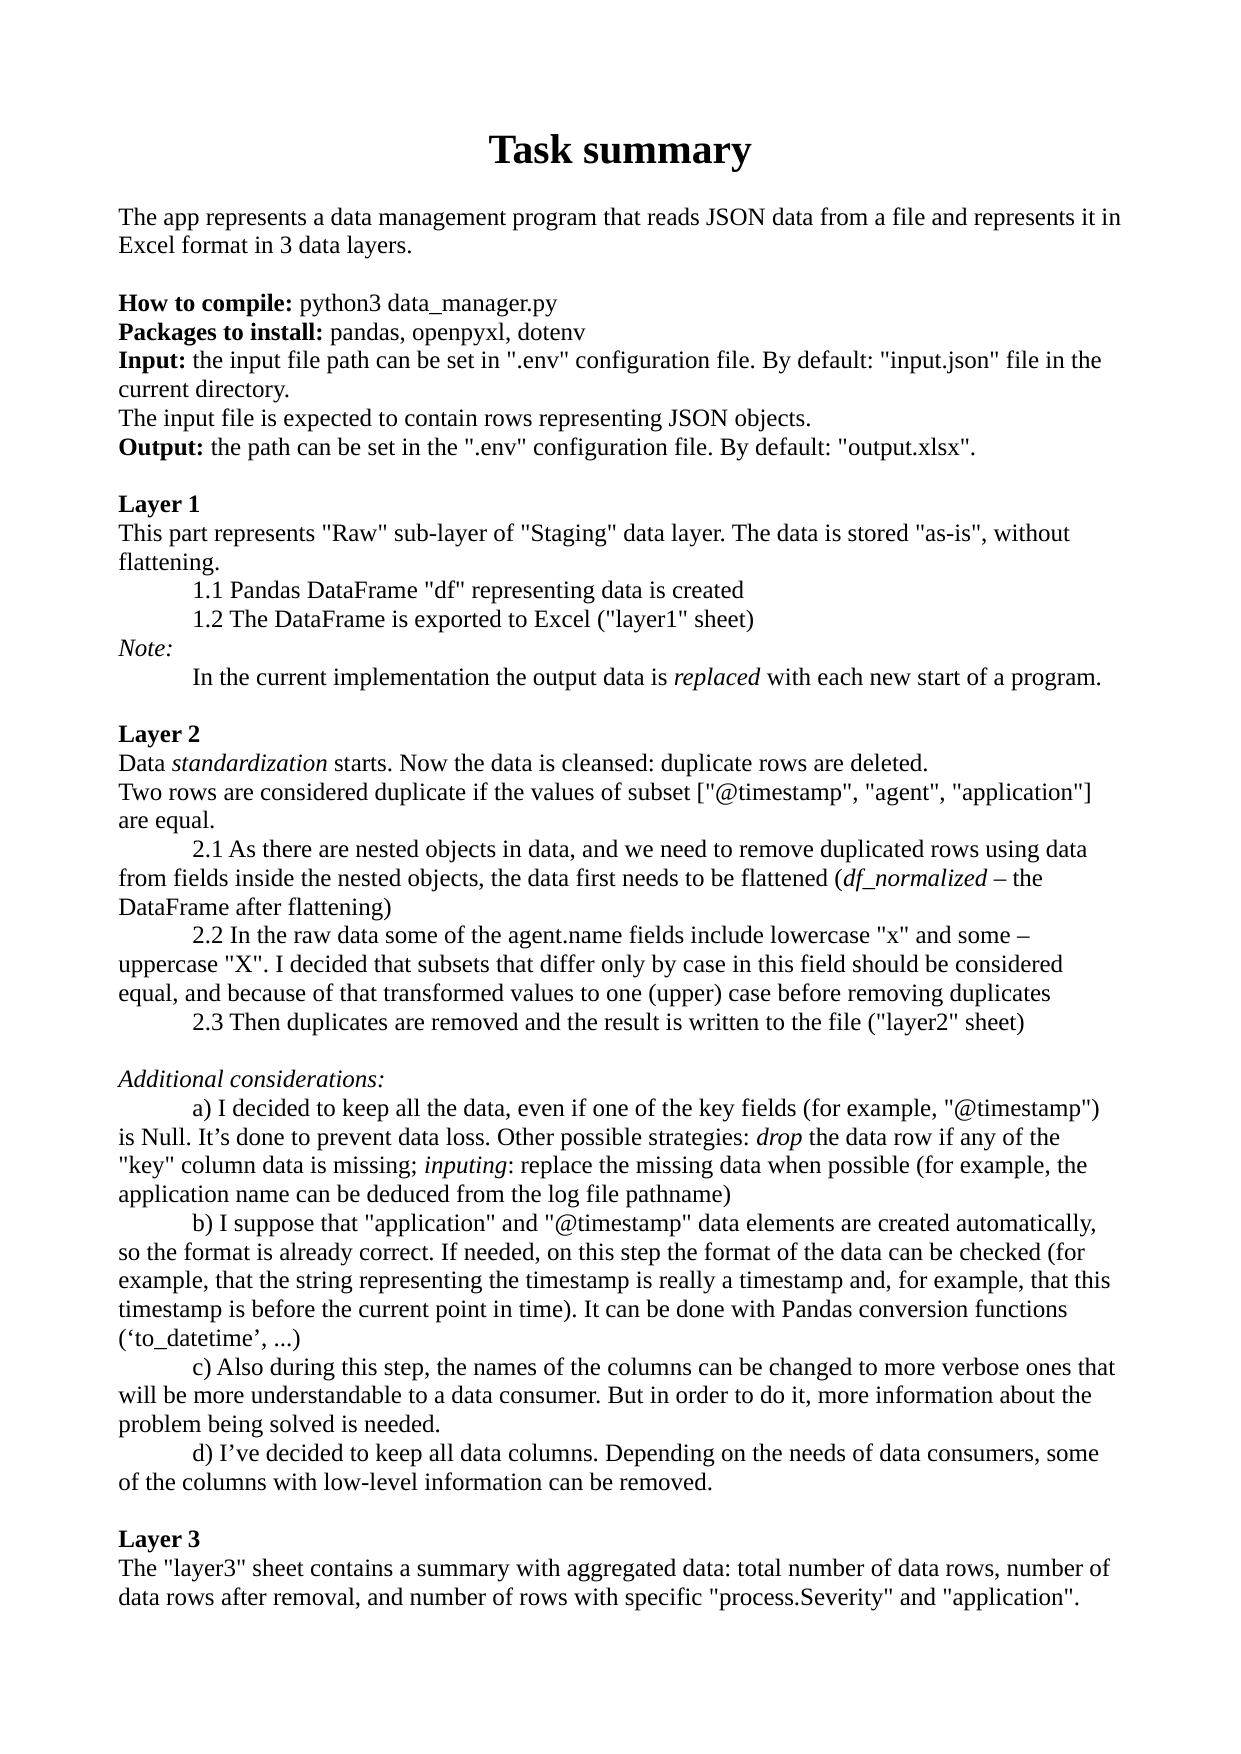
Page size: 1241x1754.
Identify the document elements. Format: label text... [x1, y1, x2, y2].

text The input file is expected to contain rows representing JSON objects. [118, 403, 1122, 432]
text Data standardization starts. Now the data is cleansed: duplicate rows are deleted. [118, 748, 1122, 777]
text Layer 3 [118, 1524, 1122, 1553]
text In the current implementation the output data is replaced with each new start of a program. [118, 662, 1122, 691]
text a) I decided to keep all the data, even if one of the key fields (for example, "@timestamp") is Null. It’s done to prevent data loss. Other possible strategies: drop the data row if any of the "key" column data is missing; inputing: replace the missing data when possible (for example, the application name can be deduced from the log file pathname) [118, 1093, 1122, 1208]
text b) I suppose that "application" and "@timestamp" data elements are created automatically, so the format is already correct. If needed, on this step the format of the data can be checked (for example, that the string representing the timestamp is really a timestamp and, for example, that this timestamp is before the current point in time). It can be done with Pandas conversion functions (‘to_datetime’, ...) [118, 1208, 1122, 1352]
text 2.1 As there are nested objects in data, and we need to remove duplicated rows using data from fields inside the nested objects, the data first needs to be flattened (df_normalized – the DataFrame after flattening) [118, 834, 1122, 921]
text 1.1 Pandas DataFrame "df" representing data is created [118, 576, 1122, 604]
text Packages to install: pandas, openpyxl, dotenv [118, 317, 1122, 346]
text Note: [118, 633, 1122, 662]
text 2.2 In the raw data some of the agent.name fields include lowercase "x" and some – uppercase "X". I decided that subsets that differ only by case in this field should be considered equal, and because of that transformed values to one (upper) case before removing duplicates [118, 921, 1122, 1007]
text How to compile: python3 data_manager.py [118, 288, 1122, 317]
text Output: the path can be set in the ".env" configuration file. By default: "output.xlsx". [118, 432, 1122, 461]
text This part represents "Raw" sub-layer of "Staging" data layer. The data is stored "as-is", without flattening. [118, 518, 1122, 576]
text The app represents a data management program that reads JSON data from a file and represents it in Excel format in 3 data layers. [118, 202, 1122, 259]
text Input: the input file path can be set in ".env" configuration file. By default: "input.json" file in the current directory. [118, 346, 1122, 403]
text Additional considerations: [118, 1064, 1122, 1093]
text Two rows are considered duplicate if the values of subset ["@timestamp", "agent", "application"] are equal. [118, 777, 1122, 834]
text 1.2 The DataFrame is exported to Excel ("layer1" sheet) [118, 604, 1122, 633]
text Layer 2 [118, 719, 1122, 748]
text d) I’ve decided to keep all data columns. Depending on the needs of data consumers, some of the columns with low-level information can be removed. [118, 1438, 1122, 1496]
text Layer 1 [118, 489, 1122, 518]
text Task summary [118, 124, 1122, 172]
text c) Also during this step, the names of the columns can be changed to more verbose ones that will be more understandable to a data consumer. But in order to do it, more information about the problem being solved is needed. [118, 1352, 1122, 1438]
text 2.3 Then duplicates are removed and the result is written to the file ("layer2" sheet) [118, 1007, 1122, 1036]
text The "layer3" sheet contains a summary with aggregated data: total number of data rows, number of data rows after removal, and number of rows with specific "process.Severity" and "application". [118, 1553, 1122, 1611]
